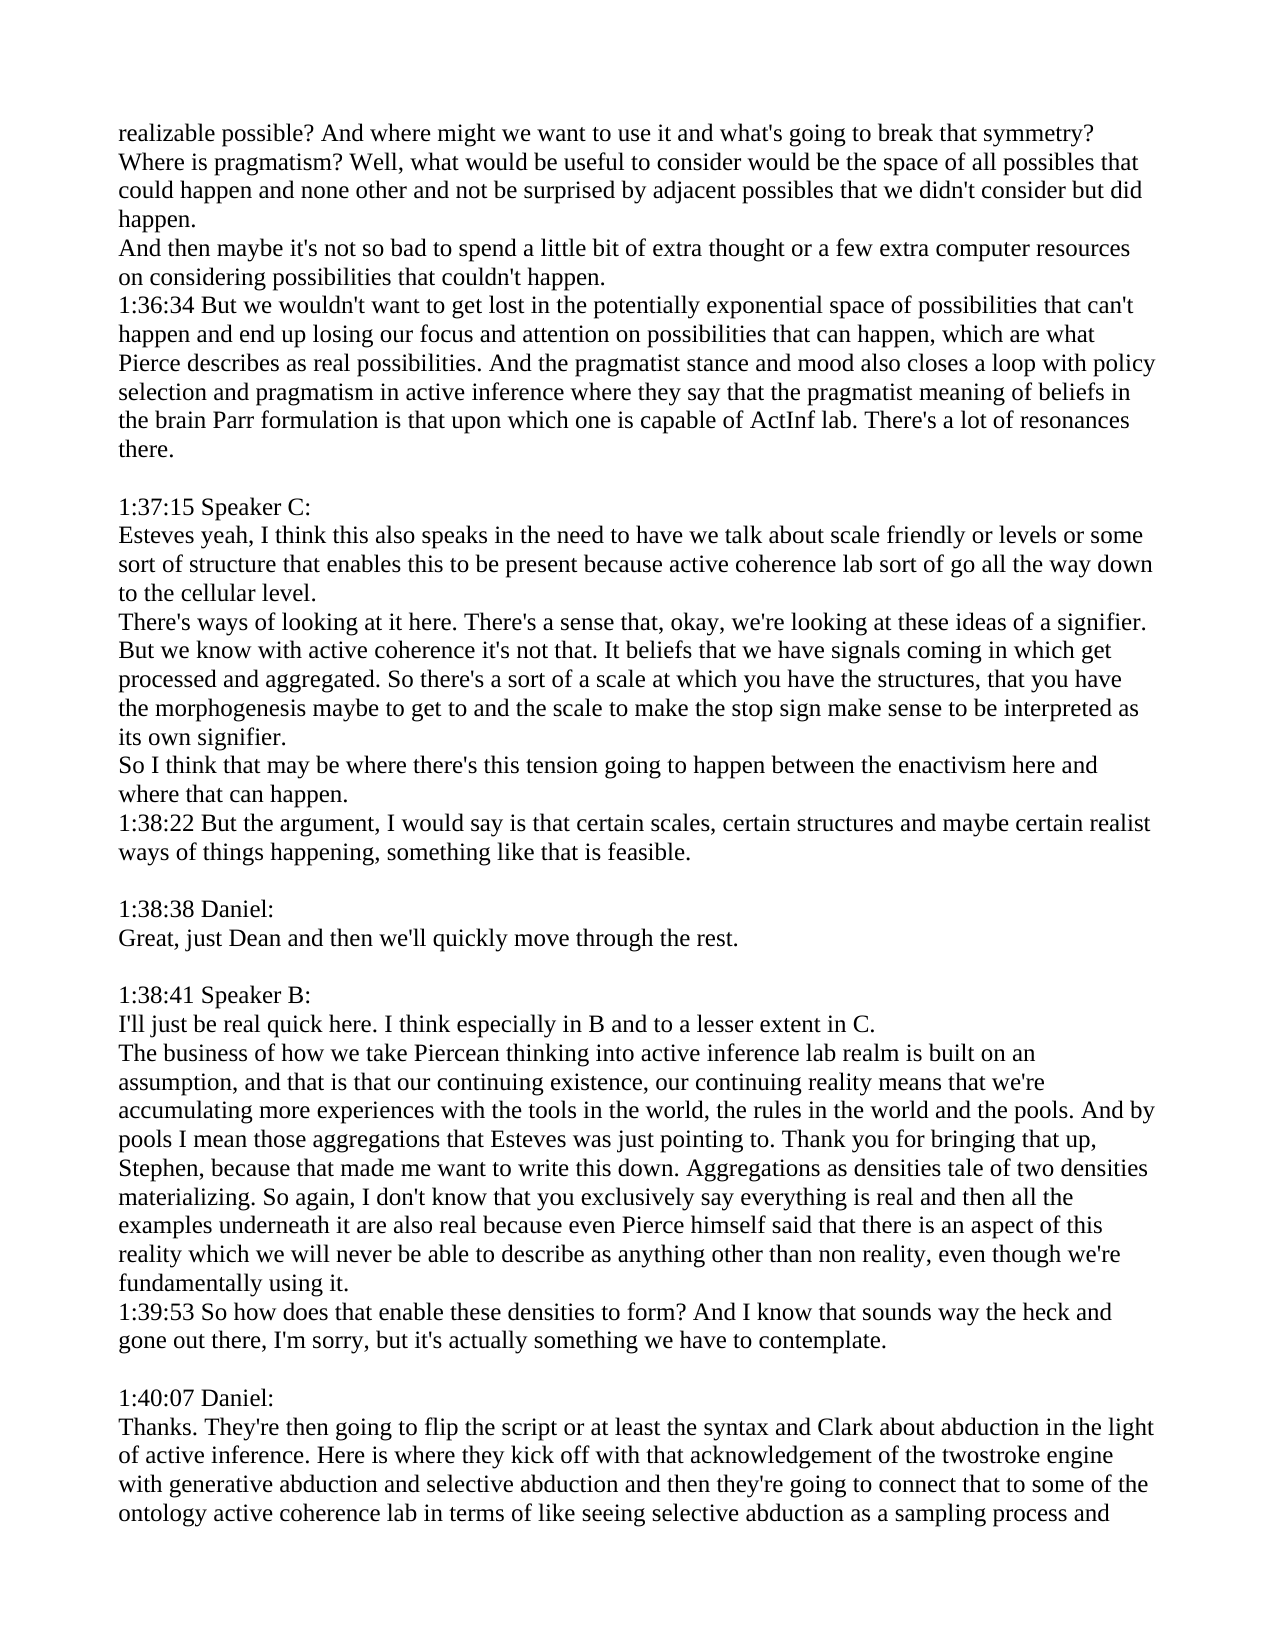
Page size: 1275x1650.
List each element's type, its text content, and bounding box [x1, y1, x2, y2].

text Thanks. They're then going to flip the script or at least the syntax and Clark about abduction in the light of active inference. Here is where they kick off with that acknowledgement of the twostroke engine with generative abduction and selective abduction and then they're going to connect that to some of the ontology active coherence lab in terms of like seeing selective abduction as a sampling process and [118, 1412, 1157, 1527]
text 1:36:34 But we wouldn't want to get lost in the potentially exponential space of possibilities that can't happen and end up losing our focus and attention on possibilities that can happen, which are what Pierce describes as real possibilities. And the pragmatist stance and mood also closes a loop with policy selection and pragmatism in active inference where they say that the pragmatist meaning of beliefs in the brain Parr formulation is that upon which one is capable of ActInf lab. There's a lot of resonances there. [118, 291, 1157, 463]
text The business of how we take Piercean thinking into active inference lab realm is built on an assumption, and that is that our continuing existence, our continuing reality means that we're accumulating more experiences with the tools in the world, the rules in the world and the pools. And by pools I mean those aggregations that Esteves was just pointing to. Thank you for bringing that up, Stephen, because that made me want to write this down. Aggregations as densities tale of two densities materializing. So again, I don't know that you exclusively say everything is real and then all the examples underneath it are also real because even Pierce himself said that there is an aspect of this reality which we will never be able to describe as anything other than non reality, even though we're fundamentally using it. [118, 1038, 1157, 1297]
text I'll just be real quick here. I think especially in B and to a lesser extent in C. [118, 1009, 1157, 1038]
text Esteves yeah, I think this also speaks in the need to have we talk about scale friendly or levels or some sort of structure that enables this to be present because active coherence lab sort of go all the way down to the cellular level. [118, 521, 1157, 607]
text There's ways of looking at it here. There's a sense that, okay, we're looking at these ideas of a signifier. But we know with active coherence it's not that. It beliefs that we have signals coming in which get processed and aggregated. So there's a sort of a scale at which you have the structures, that you have the morphogenesis maybe to get to and the scale to make the stop sign make sense to be interpreted as its own signifier. [118, 607, 1157, 751]
text So I think that may be where there's this tension going to happen between the enactivism here and where that can happen. [118, 751, 1157, 808]
text 1:39:53 So how does that enable these densities to form? And I know that sounds way the heck and gone out there, I'm sorry, but it's actually something we have to contemplate. [118, 1297, 1157, 1354]
text 1:37:15 Speaker C: [118, 492, 1157, 521]
text 1:38:41 Speaker B: [118, 981, 1157, 1009]
text 1:38:22 But the argument, I would say is that certain scales, certain structures and maybe certain realist ways of things happening, something like that is feasible. [118, 808, 1157, 866]
text Great, just Dean and then we'll quickly move through the rest. [118, 923, 1157, 952]
text 1:40:07 Daniel: [118, 1383, 1157, 1412]
text realizable possible? And where might we want to use it and what's going to break that symmetry? Where is pragmatism? Well, what would be useful to consider would be the space of all possibles that could happen and none other and not be surprised by adjacent possibles that we didn't consider but did happen. [118, 118, 1157, 233]
text And then maybe it's not so bad to spend a little bit of extra thought or a few extra computer resources on considering possibilities that couldn't happen. [118, 233, 1157, 291]
text 1:38:38 Daniel: [118, 894, 1157, 923]
